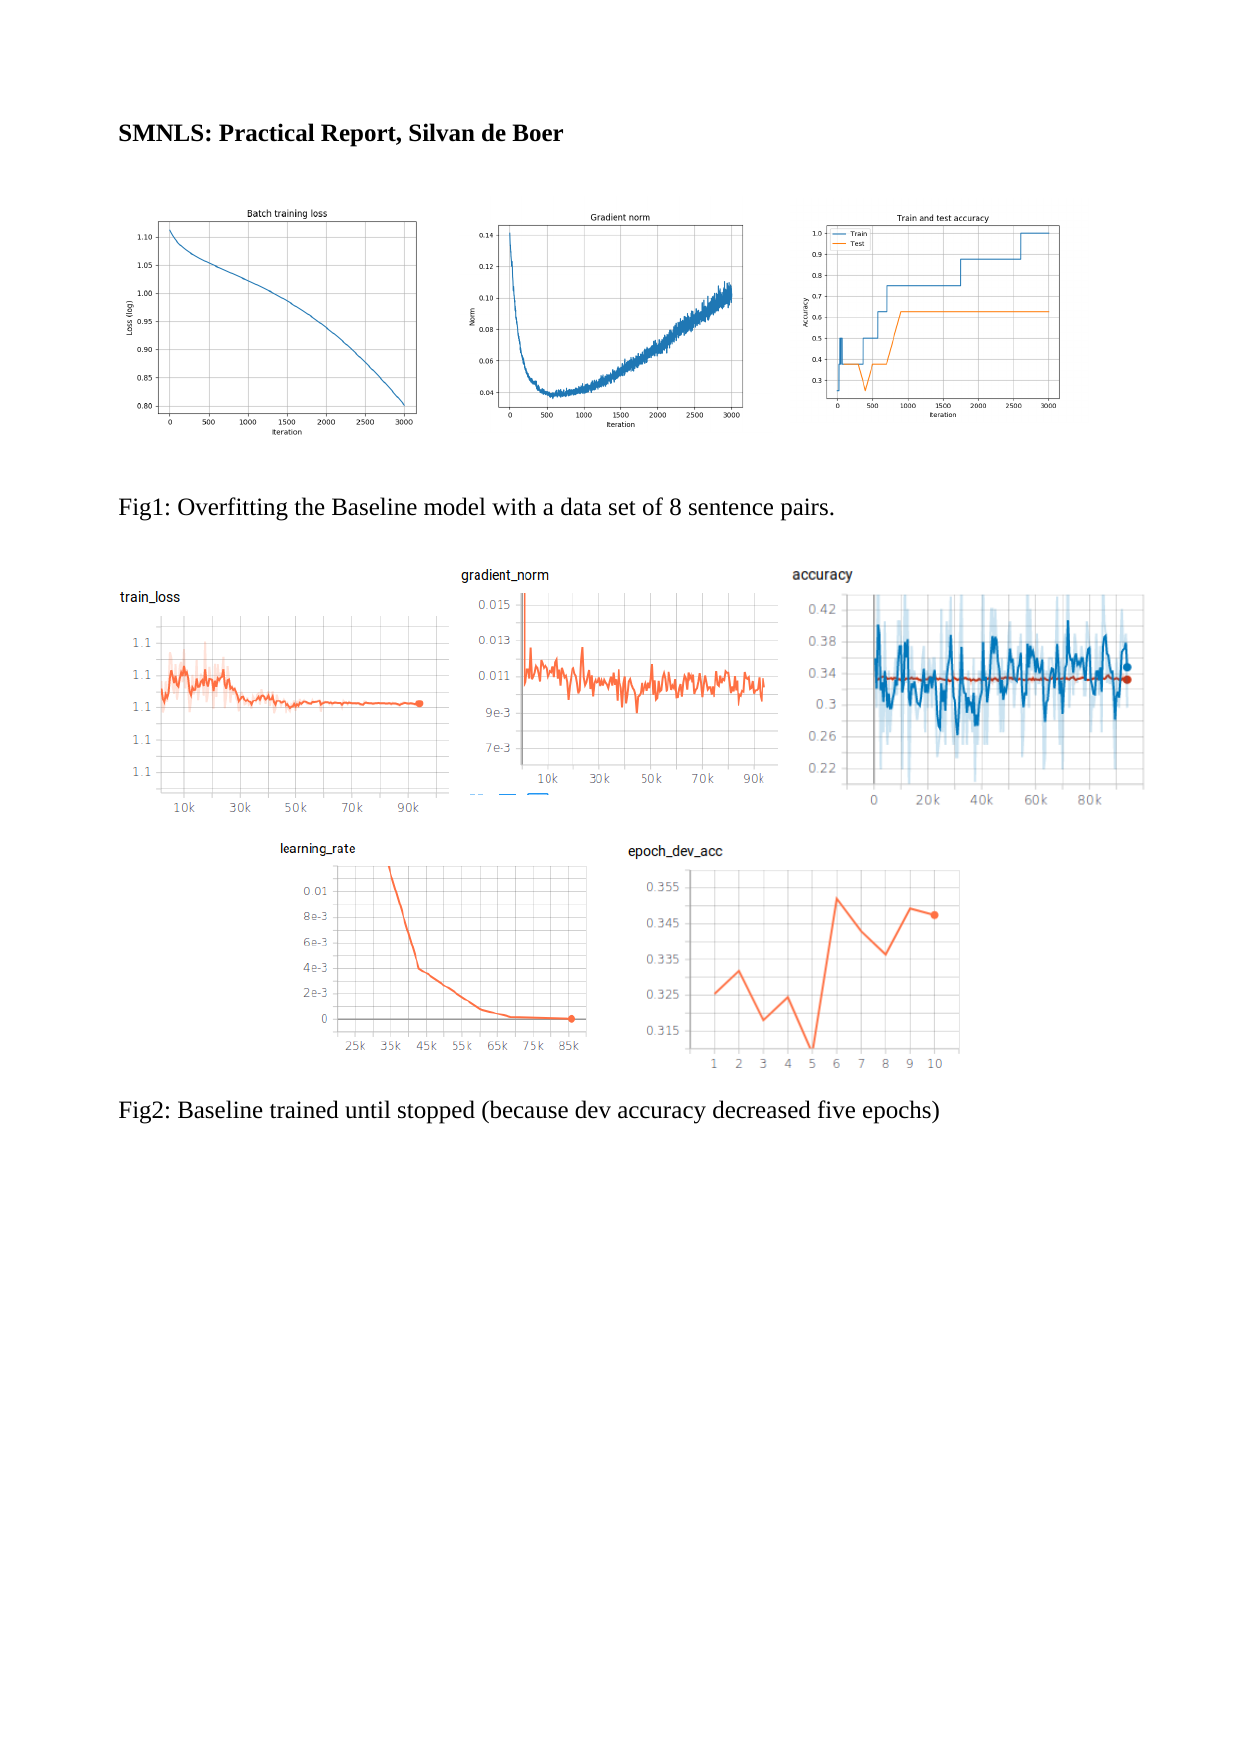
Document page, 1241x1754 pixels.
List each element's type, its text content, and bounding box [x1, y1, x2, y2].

picture [116, 563, 786, 817]
picture [788, 568, 1153, 811]
text Fig2: Baseline trained until stopped (because dev accuracy decreased five epochs) [118, 1096, 1122, 1124]
text SMNLS: Practical Report, Silvan de Boer [118, 118, 1122, 147]
picture [116, 191, 449, 441]
picture [789, 198, 1089, 423]
picture [626, 841, 968, 1073]
picture [459, 196, 774, 433]
picture [273, 836, 599, 1055]
text Fig1: Overfitting the Baseline model with a data set of 8 sentence pairs. [118, 492, 1122, 521]
